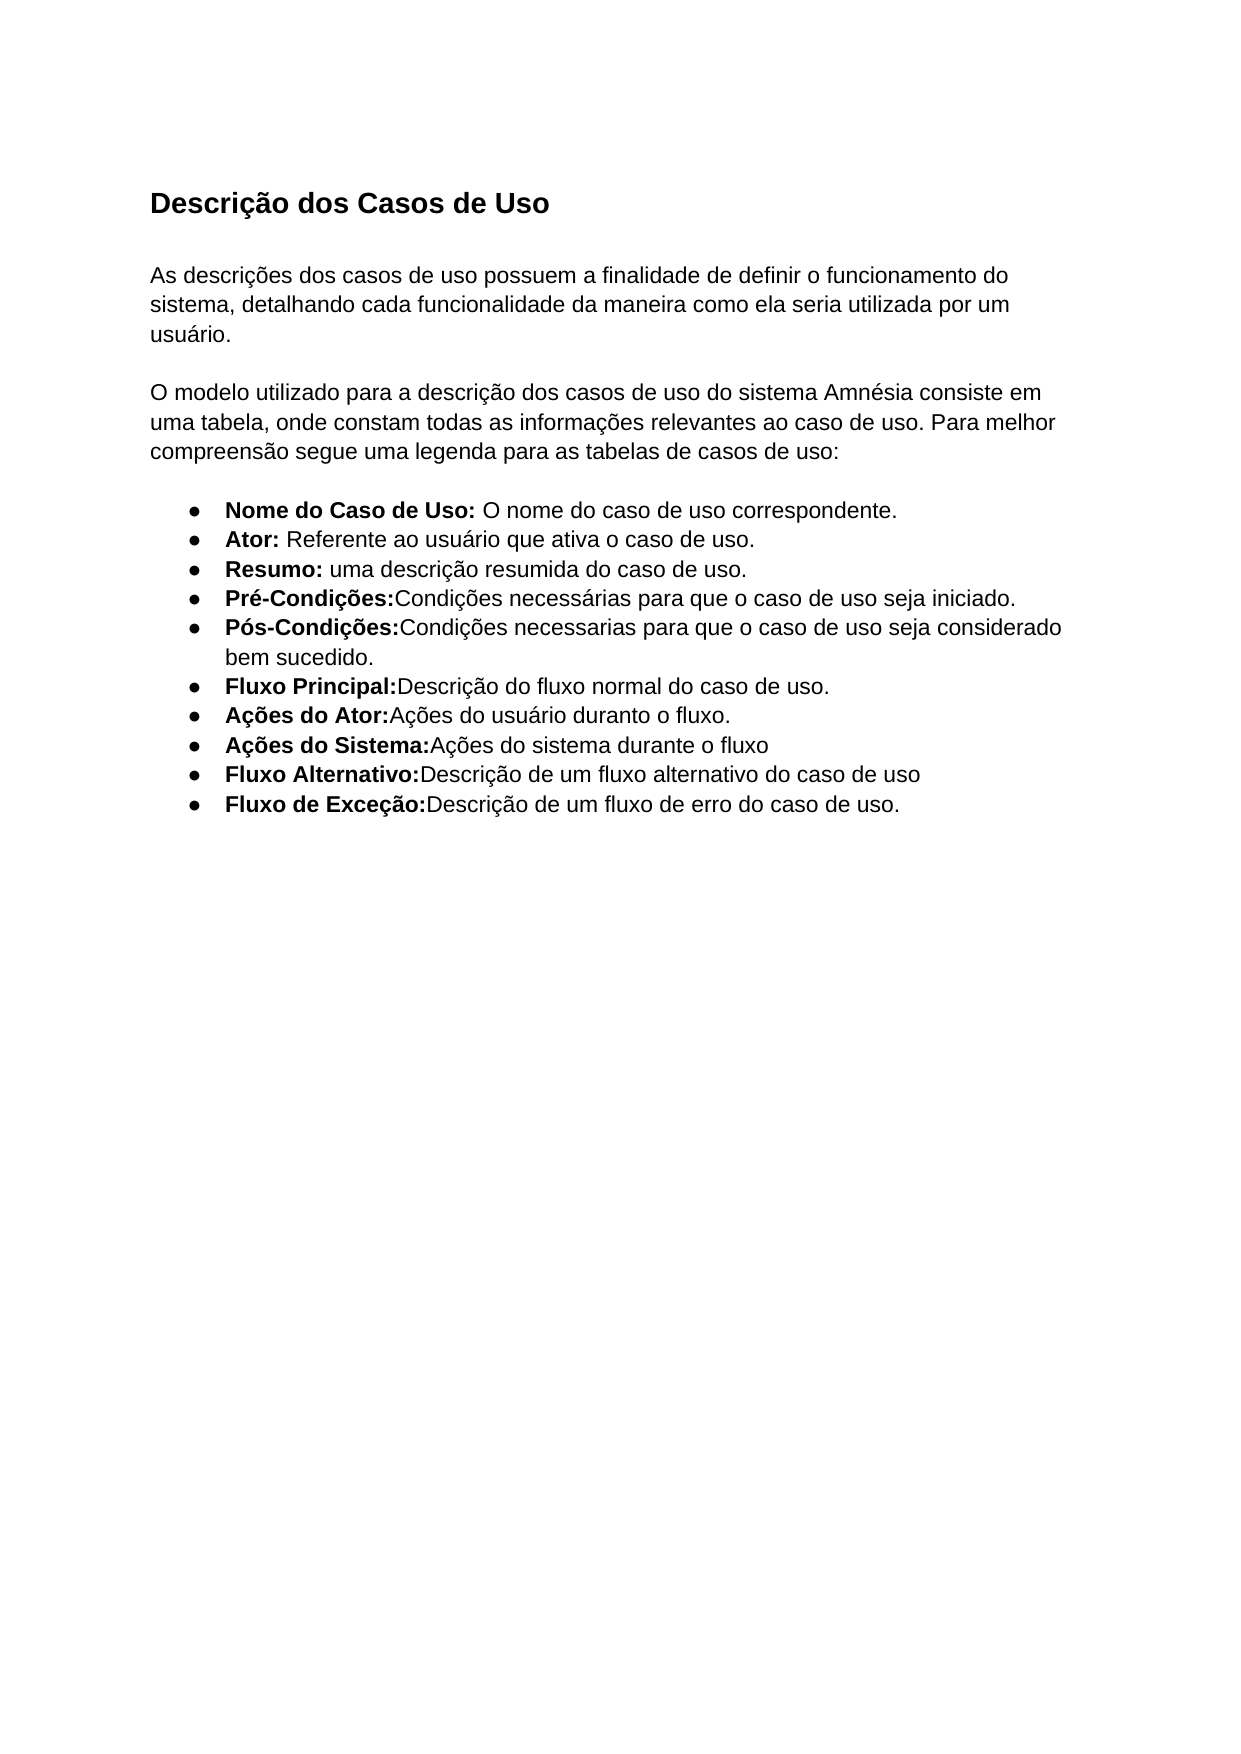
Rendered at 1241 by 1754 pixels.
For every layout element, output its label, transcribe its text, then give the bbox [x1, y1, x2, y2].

list Fluxo Principal:Descrição do fluxo normal do caso de uso. [187, 674, 1090, 699]
text O modelo utilizado para a descrição dos casos de uso do sistema Amnésia consiste em uma tabela, onde constam todas as informações relevantes ao caso de uso. Para melhor compreensão segue uma legenda para as tabelas de casos de uso: [150, 380, 1090, 464]
list Resumo: uma descrição resumida do caso de uso. [187, 556, 1090, 582]
list Ações do Ator:Ações do usuário duranto o fluxo. [187, 703, 1090, 729]
list Fluxo de Exceção:Descrição de um fluxo de erro do caso de uso. [187, 791, 1090, 817]
list Fluxo Alternativo:Descrição de um fluxo alternativo do caso de uso [187, 762, 1090, 788]
list Ator: Referente ao usuário que ativa o caso de uso. [187, 527, 1090, 553]
list Ações do Sistema:Ações do sistema durante o fluxo [187, 733, 1090, 758]
list Nome do Caso de Uso: O nome do caso de uso correspondente. [187, 498, 1090, 523]
list Pós-Condições:Condições necessarias para que o caso de uso seja considerado bem sucedido. [187, 615, 1090, 670]
list Pré-Condições:Condições necessárias para que o caso de uso seja iniciado. [187, 586, 1090, 611]
text As descrições dos casos de uso possuem a finalidade de definir o funcionamento do sistema, detalhando cada funcionalidade da maneira como ela seria utilizada por um usuário. [150, 263, 1090, 347]
subtitle Descrição dos Casos de Uso [150, 187, 1090, 220]
